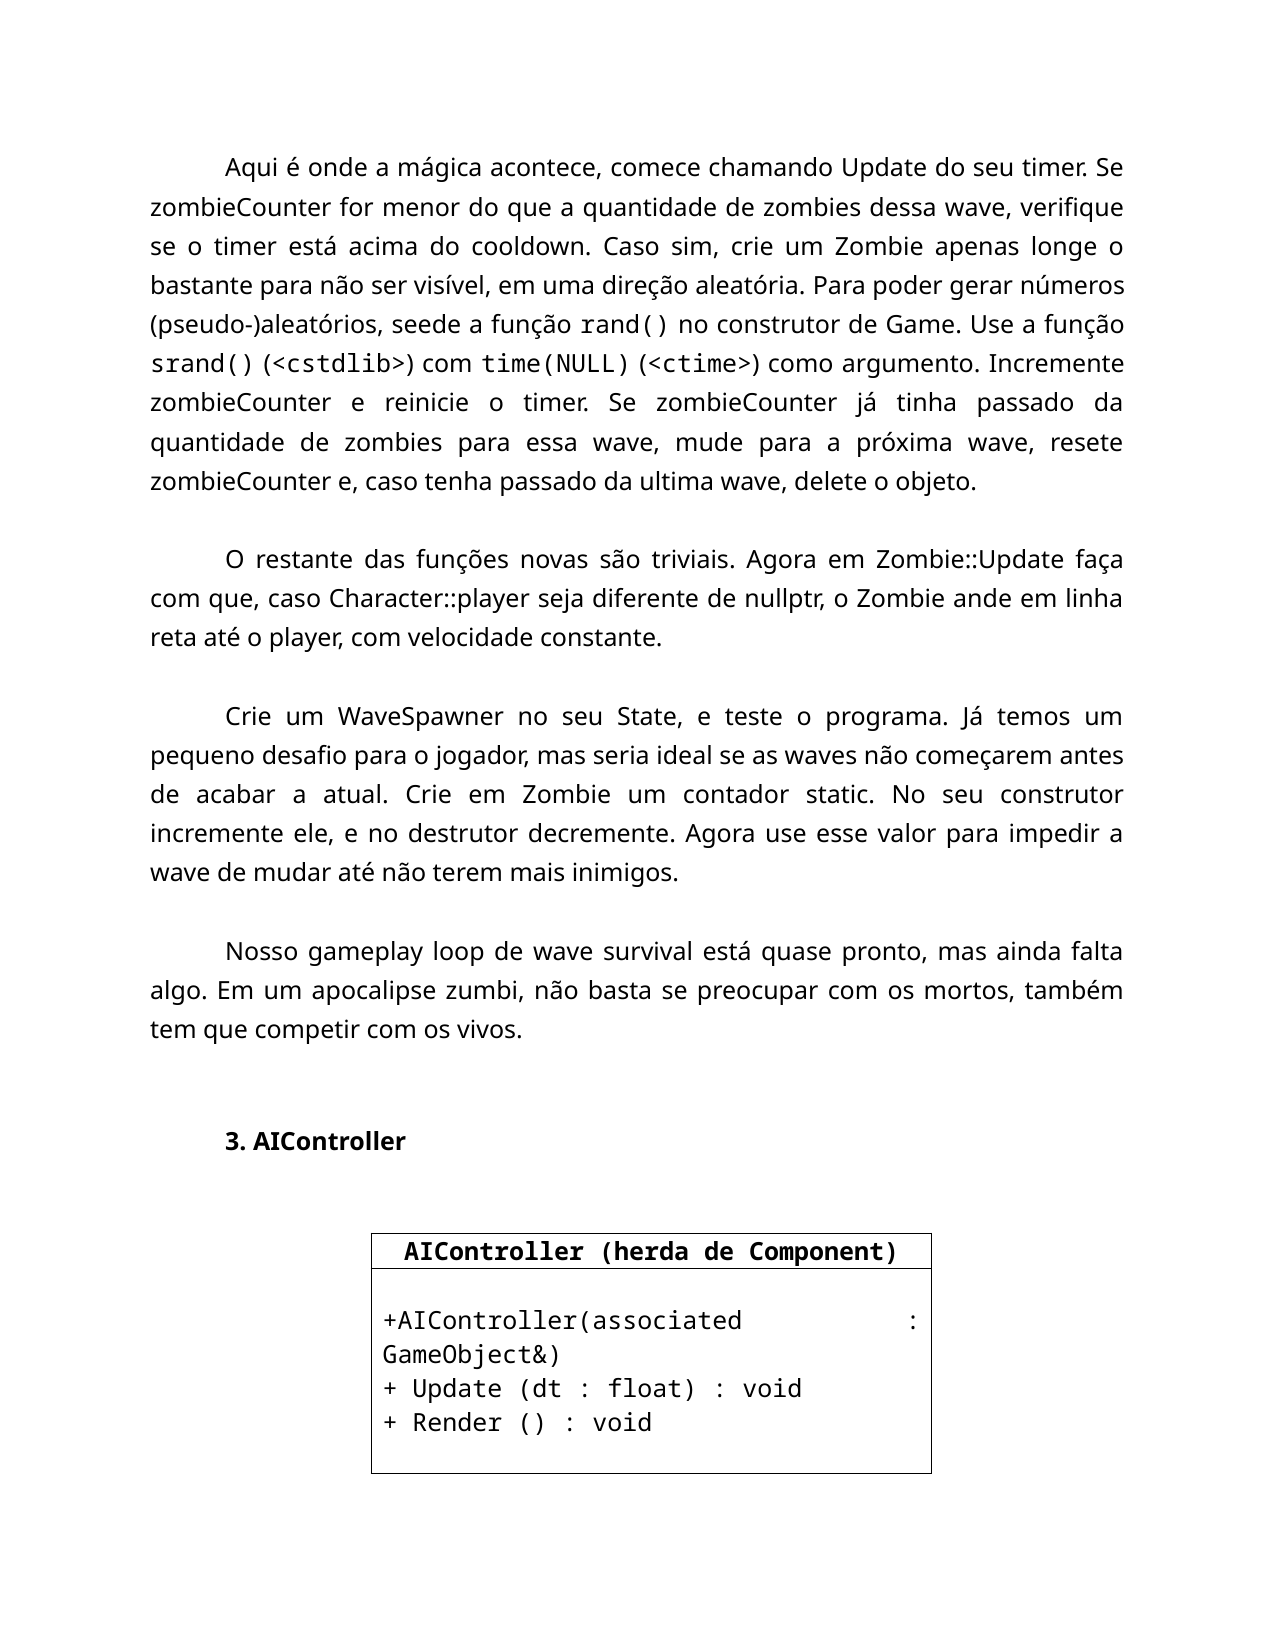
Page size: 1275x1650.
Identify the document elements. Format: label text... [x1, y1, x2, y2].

text 3. AIController [150, 1124, 1125, 1158]
text O restante das funções novas são triviais. Agora em Zombie::Update faça com que, caso Character::player seja diferente de nullptr, o Zombie ande em linha reta até o player, com velocidade constante. [150, 542, 1125, 654]
text Aqui é onde a mágica acontece, comece chamando Update do seu timer. Se zombieCounter for menor do que a quantidade de zombies dessa wave, verifique se o timer está acima do cooldown. Caso sim, crie um Zombie apenas longe o bastante para não ser visível, em uma direção aleatória. Para poder gerar números (pseudo-)aleatórios, seede a função rand() no construtor de Game. Use a função srand() (<cstdlib>) com time(NULL) (<ctime>) como argumento. Incremente zombieCounter e reinicie o timer. Se zombieCounter já tinha passado da quantidade de zombies para essa wave, mude para a próxima wave, resete zombieCounter e, caso tenha passado da ultima wave, delete o objeto. [150, 150, 1125, 497]
text Crie um WaveSpawner no seu State, e teste o programa. Já temos um pequeno desafio para o jogador, mas seria ideal se as waves não começarem antes de acabar a atual. Crie em Zombie um contador static. No seu construtor incremente ele, e no destrutor decremente. Agora use esse valor para impedir a wave de mudar até não terem mais inimigos. [150, 698, 1125, 889]
table_header AIController (herda de Component) [372, 1234, 931, 1268]
text Nosso gameplay loop de wave survival está quase pronto, mas ainda falta algo. Em um apocalipse zumbi, não basta se preocupar com os mortos, também tem que competir com os vivos. [150, 933, 1125, 1046]
table_cell +AIController(associated : GameObject&) + Update (dt : float) : void + Render () : void [372, 1269, 931, 1473]
